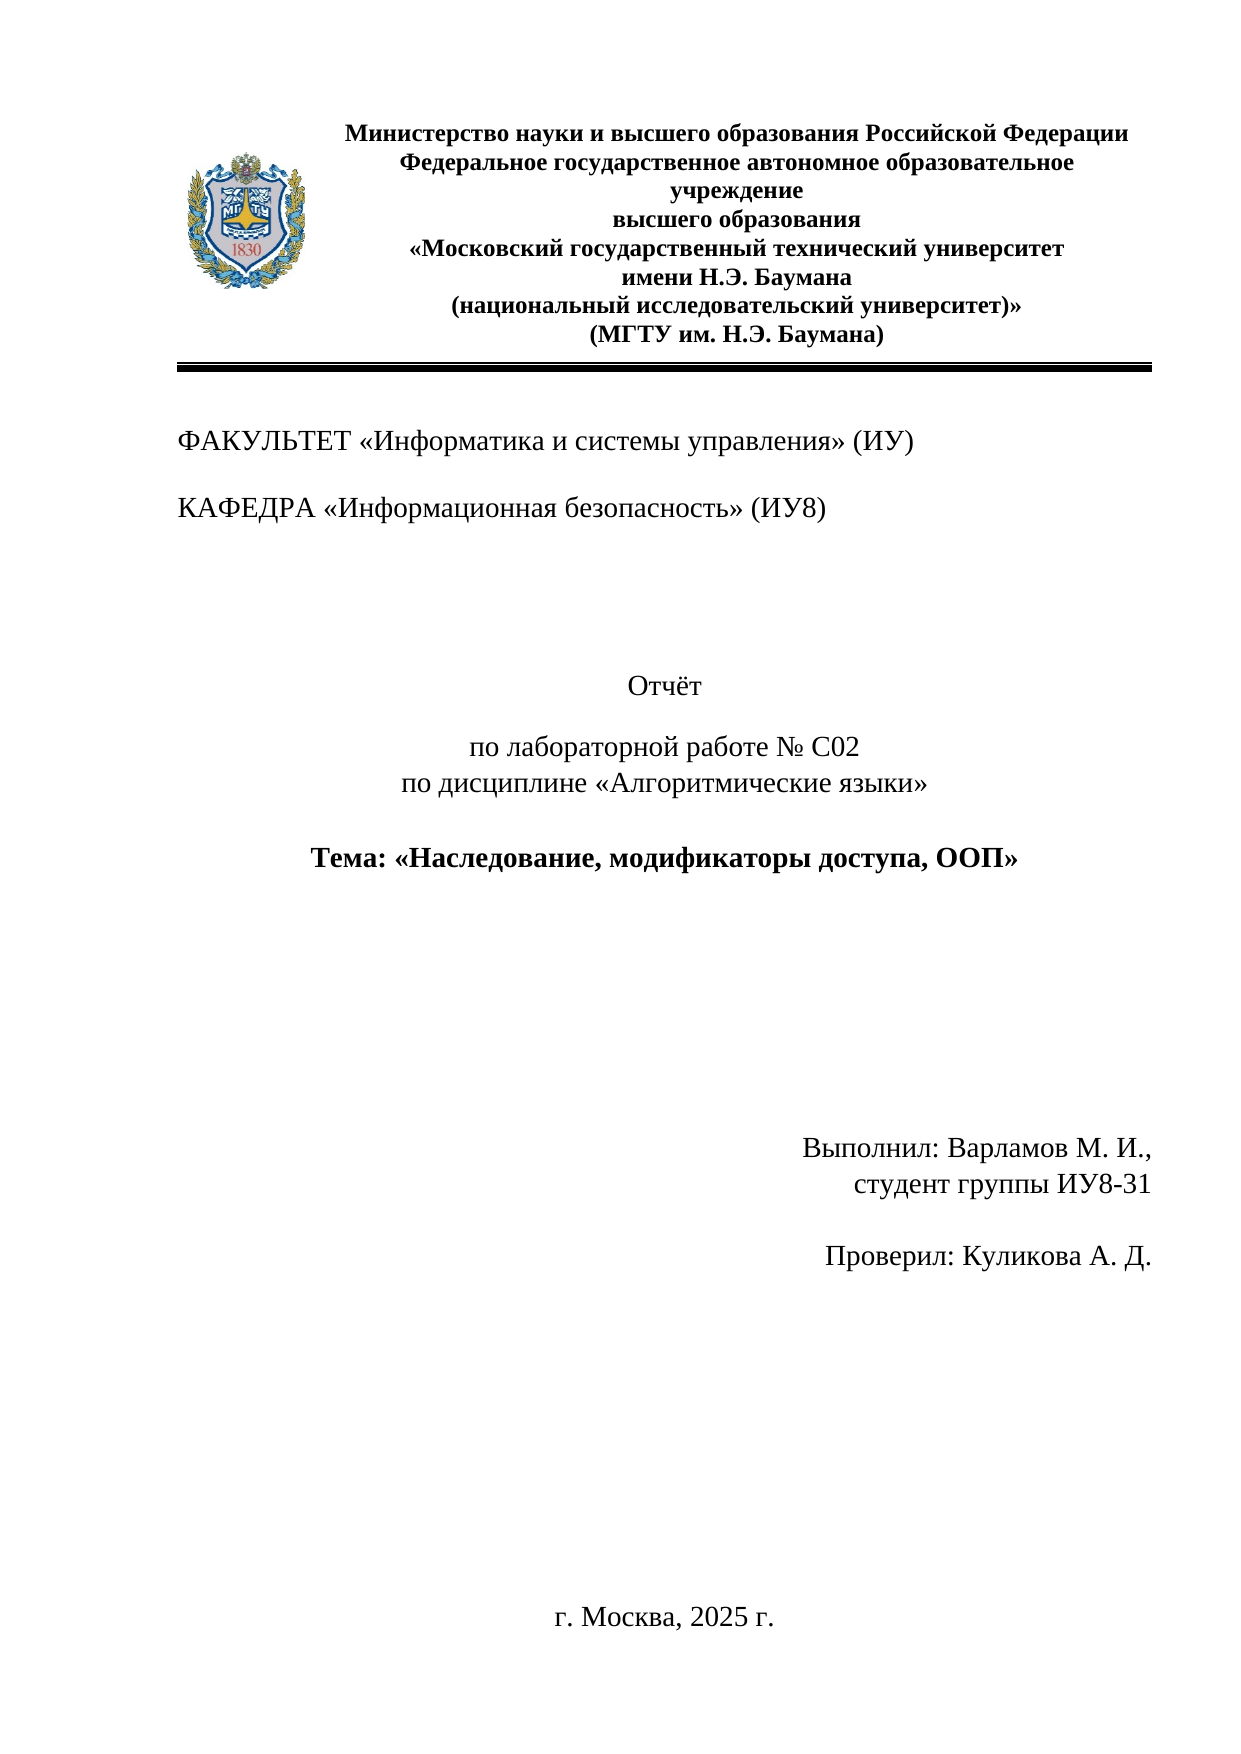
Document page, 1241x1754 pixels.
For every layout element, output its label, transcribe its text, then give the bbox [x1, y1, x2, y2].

text г. Москва, 2025 г. [177, 1599, 1152, 1633]
text Проверил: Куликова А. Д. [177, 1238, 1152, 1272]
table_header [177, 118, 322, 348]
text КАФЕДРА «Информационная безопасность» (ИУ8) [177, 490, 1152, 523]
text ФАКУЛЬТЕТ «Информатика и системы управления» (ИУ) [177, 423, 1152, 456]
table_header Министерство науки и высшего образования Российской Федерации Федеральное государственное автономное образовательное учреждение высшего образования «Московский государственный технический университет имени Н.Э. Баумана (национальный исследовательский университет)» (МГТУ им. Н.Э. Баумана) [322, 118, 1152, 348]
text студент группы ИУ8-31 [177, 1166, 1152, 1199]
text по лабораторной работе № C02 [177, 729, 1152, 763]
text Тема: «Наследование, модификаторы доступа, ООП» [177, 841, 1152, 874]
text Выполнил: Варламов М. И., [177, 1130, 1152, 1163]
text Отчёт [177, 668, 1152, 701]
text по дисциплине «Алгоритмические языки» [177, 765, 1152, 799]
picture [203, 152, 307, 289]
